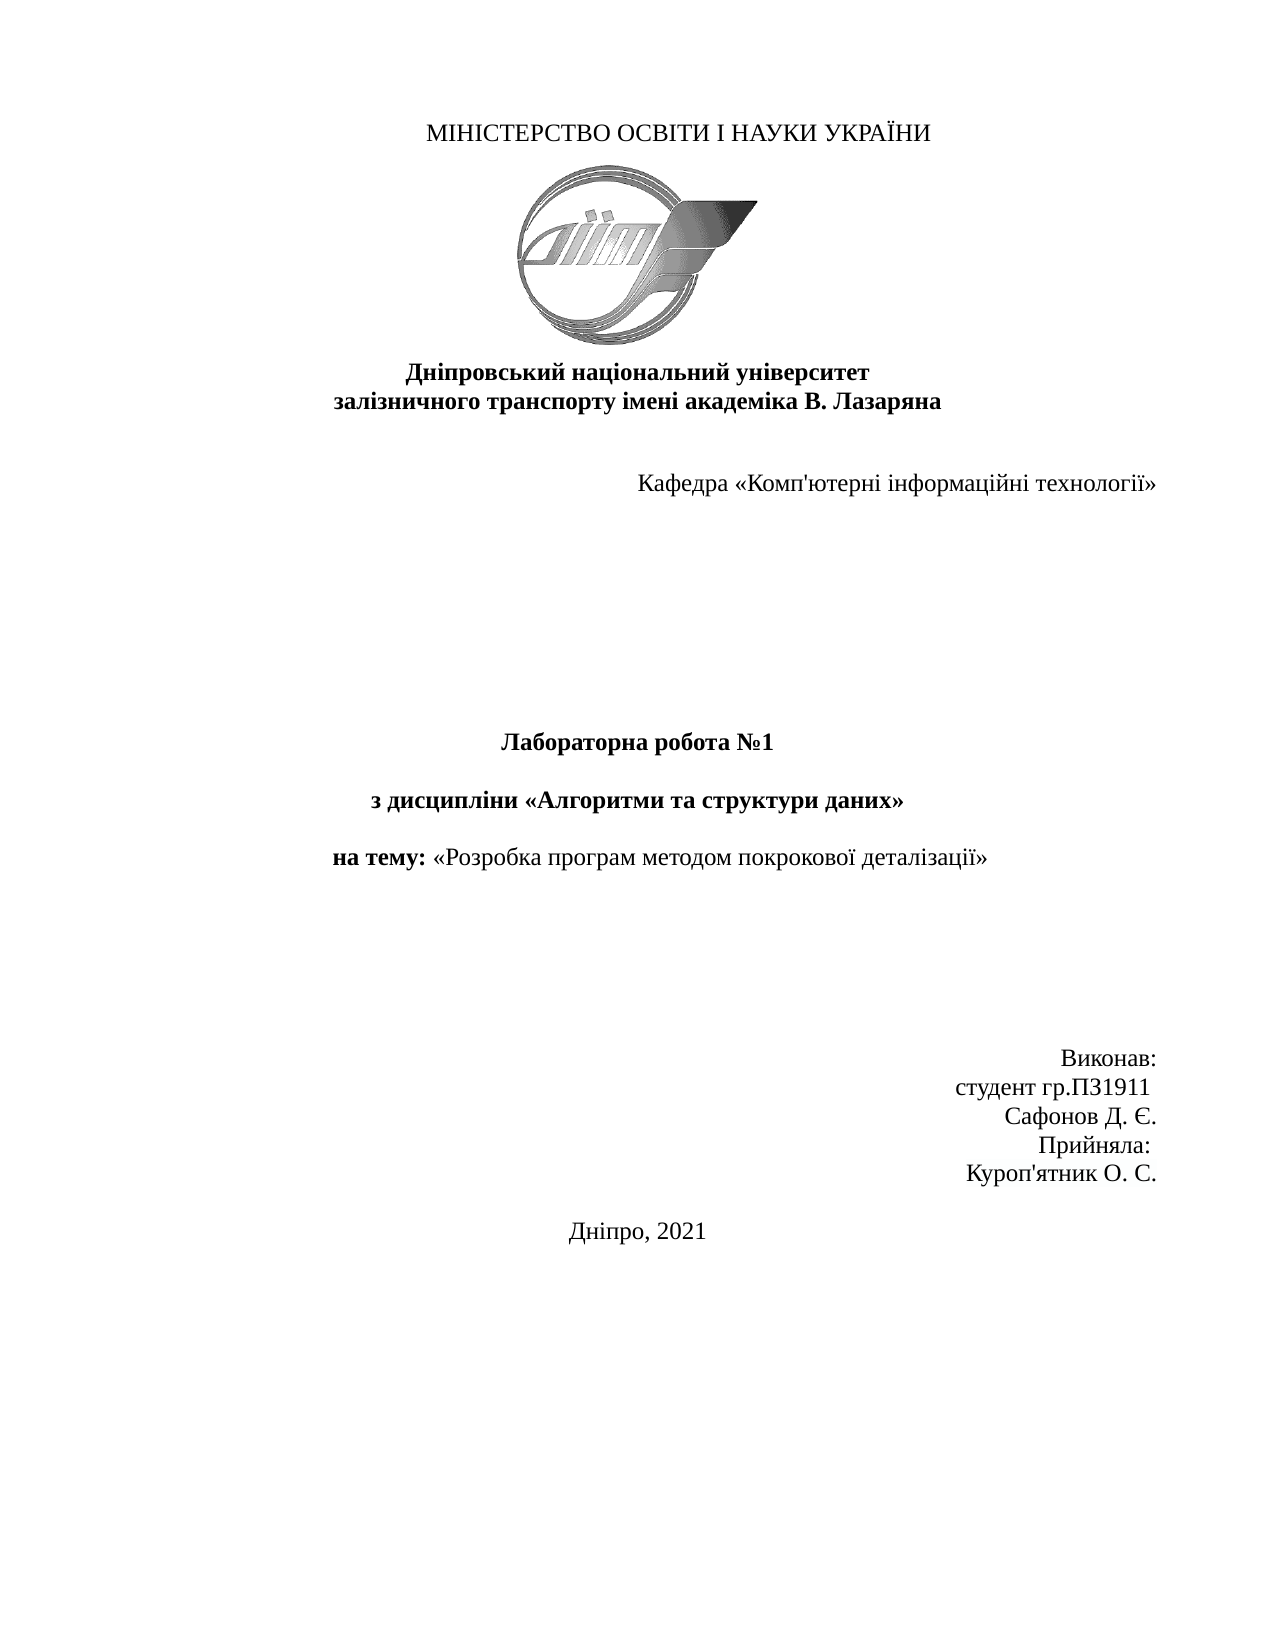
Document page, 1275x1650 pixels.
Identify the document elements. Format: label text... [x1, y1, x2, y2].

text Кафедра «Комп'ютерні інформаційні технології» [118, 468, 1157, 497]
text з дисципліни «Алгоритми та структури даних» [118, 756, 1157, 813]
text Прийняла: [709, 1130, 1157, 1158]
text МІНІСТЕРСТВО ОСВІТИ І НАУКИ УКРАЇНИ [155, 118, 1157, 147]
text Дніпро, 2021 [118, 1216, 1157, 1245]
text Сафонов Д. Є. [709, 1101, 1157, 1130]
text студент гр.ПЗ1911 [709, 1072, 1157, 1101]
text Куроп'ятник О. С. [709, 1158, 1157, 1187]
text Дніпровський національний університет залізничного транспорту імені академіка В. Лазаряна [118, 357, 1157, 415]
text Лабораторна робота №1 [118, 727, 1157, 756]
text Виконав: [118, 1043, 1157, 1072]
text на тему: «Розробка програм методом покрокової деталізації» [118, 842, 1157, 871]
